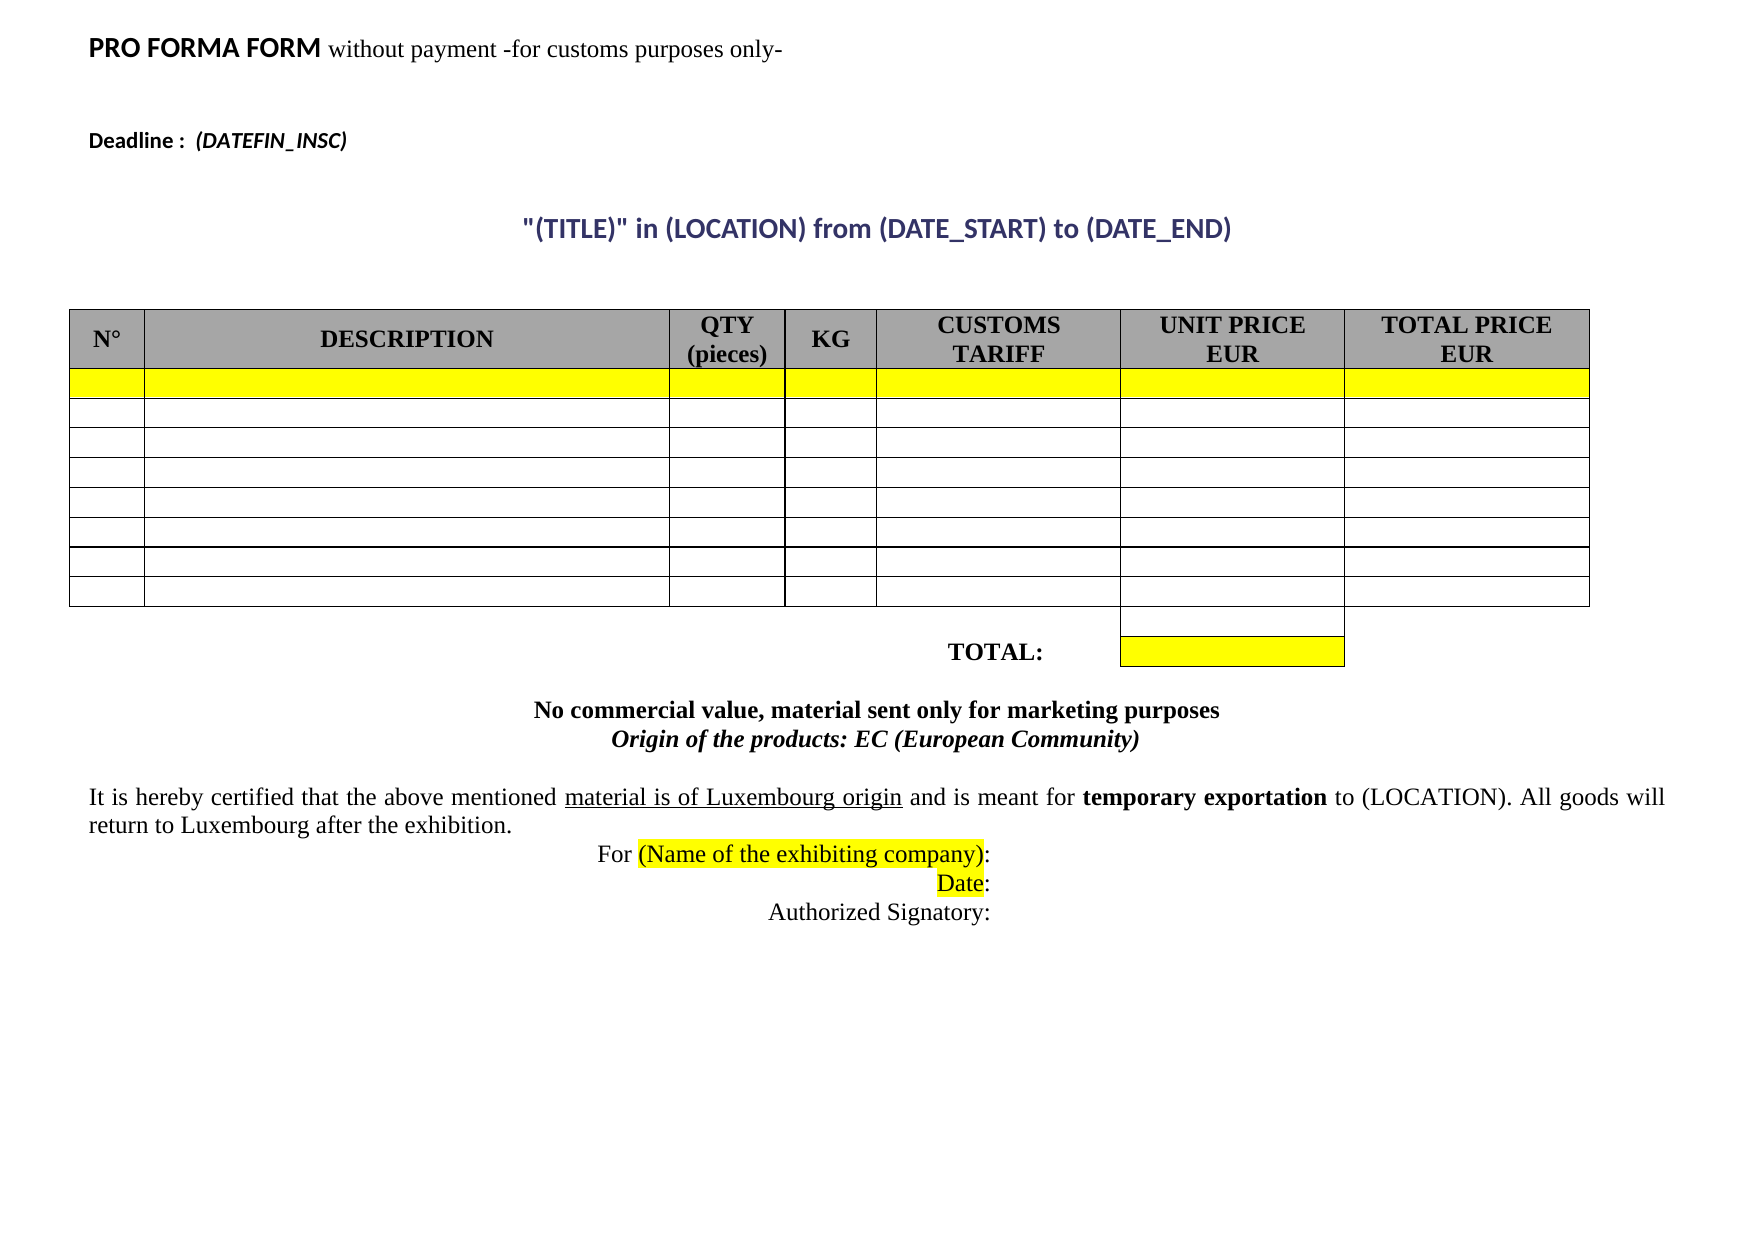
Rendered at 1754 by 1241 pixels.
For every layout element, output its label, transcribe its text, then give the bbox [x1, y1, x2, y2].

table_header [1140, 280, 1589, 309]
table_cell [877, 548, 1120, 576]
table_cell UNIT PRICE EUR [1121, 310, 1344, 368]
table_cell CUSTOMS TARIFF [877, 310, 1120, 368]
table_cell [786, 458, 876, 487]
table_cell [877, 369, 1120, 397]
table_cell [69, 636, 144, 666]
table_cell [877, 607, 1120, 636]
table_cell [1345, 399, 1589, 427]
table_cell N° [70, 310, 144, 368]
table_cell [70, 548, 144, 576]
table_cell [70, 399, 144, 427]
table_cell [669, 636, 785, 666]
table_cell [670, 458, 784, 487]
table_cell [145, 548, 669, 576]
table_cell [877, 488, 1120, 517]
table_header [877, 280, 1140, 309]
table_cell [70, 428, 144, 457]
table_header [69, 280, 877, 309]
table_cell [70, 577, 144, 606]
table_cell [1121, 607, 1344, 636]
table_cell [670, 548, 784, 576]
text No commercial value, material sent only for marketing purposes [89, 695, 1665, 724]
table_cell [145, 399, 669, 427]
table_cell [145, 577, 669, 606]
table_cell [1121, 399, 1344, 427]
table_cell [786, 399, 876, 427]
table_cell [69, 607, 144, 636]
table_cell [145, 428, 669, 457]
table_cell QTY (pieces) [670, 310, 784, 368]
table_cell [786, 518, 876, 546]
table_cell [145, 369, 669, 397]
table_cell [1345, 548, 1589, 576]
table_cell [785, 607, 877, 636]
table_cell [145, 458, 669, 487]
table_cell TOTAL: [877, 636, 1120, 666]
table_cell [877, 458, 1120, 487]
table_cell [669, 607, 785, 636]
table_cell [1121, 488, 1344, 517]
table_cell DESCRIPTION [145, 310, 669, 368]
table_cell [1121, 637, 1344, 666]
text Authorized Signatory: [70, 897, 1665, 925]
table_cell [670, 399, 784, 427]
table_cell [786, 577, 876, 606]
table_cell [1345, 636, 1589, 666]
table_cell [1345, 488, 1589, 517]
table_cell [670, 488, 784, 517]
table_cell [1345, 607, 1589, 636]
table_cell [144, 636, 669, 666]
table_cell [877, 399, 1120, 427]
table_cell [1345, 428, 1589, 457]
table_cell [1121, 369, 1344, 397]
table_cell [145, 488, 669, 517]
table_cell [877, 577, 1120, 606]
table_cell [70, 369, 144, 397]
table_cell [1345, 577, 1589, 606]
table_cell [670, 577, 784, 606]
table_cell [670, 518, 784, 546]
table_cell [1121, 428, 1344, 457]
table_cell [144, 607, 669, 636]
table_cell [1345, 458, 1589, 487]
table_cell [786, 369, 876, 397]
table_cell [1121, 458, 1344, 487]
table_cell [70, 488, 144, 517]
table_cell [877, 428, 1120, 457]
text For (Name of the exhibiting company): [70, 839, 1665, 868]
table_cell [786, 488, 876, 517]
table_cell [786, 428, 876, 457]
text PRO FORMA FORM without payment -for customs purposes only- [89, 29, 1665, 65]
text Origin of the products: EC (European Community) [89, 724, 1665, 753]
table_cell [145, 518, 669, 546]
text It is hereby certified that the above mentioned material is of Luxembourg origin and is meant for temporary exportation to (LOCATION). All goods will return to Luxembourg after the exhibition. [89, 782, 1665, 839]
table_cell [1121, 548, 1344, 576]
table_cell [1345, 518, 1589, 546]
table_cell [1121, 577, 1344, 606]
table_cell KG [786, 310, 876, 368]
table_cell [877, 518, 1120, 546]
table_cell [70, 518, 144, 546]
table_cell [670, 369, 784, 397]
table_cell [1345, 369, 1589, 397]
table_cell TOTAL PRICE EUR [1345, 310, 1589, 368]
table_cell [786, 548, 876, 576]
table_cell [785, 636, 877, 666]
text Deadline : (DATEFIN_INSC) [89, 126, 1665, 154]
table_cell [670, 428, 784, 457]
table_cell [70, 458, 144, 487]
subtitle "(TITLE)" in (LOCATION) from (DATE_START) to (DATE_END) [89, 210, 1665, 245]
text Date: [70, 868, 1665, 897]
table_cell [1121, 518, 1344, 546]
